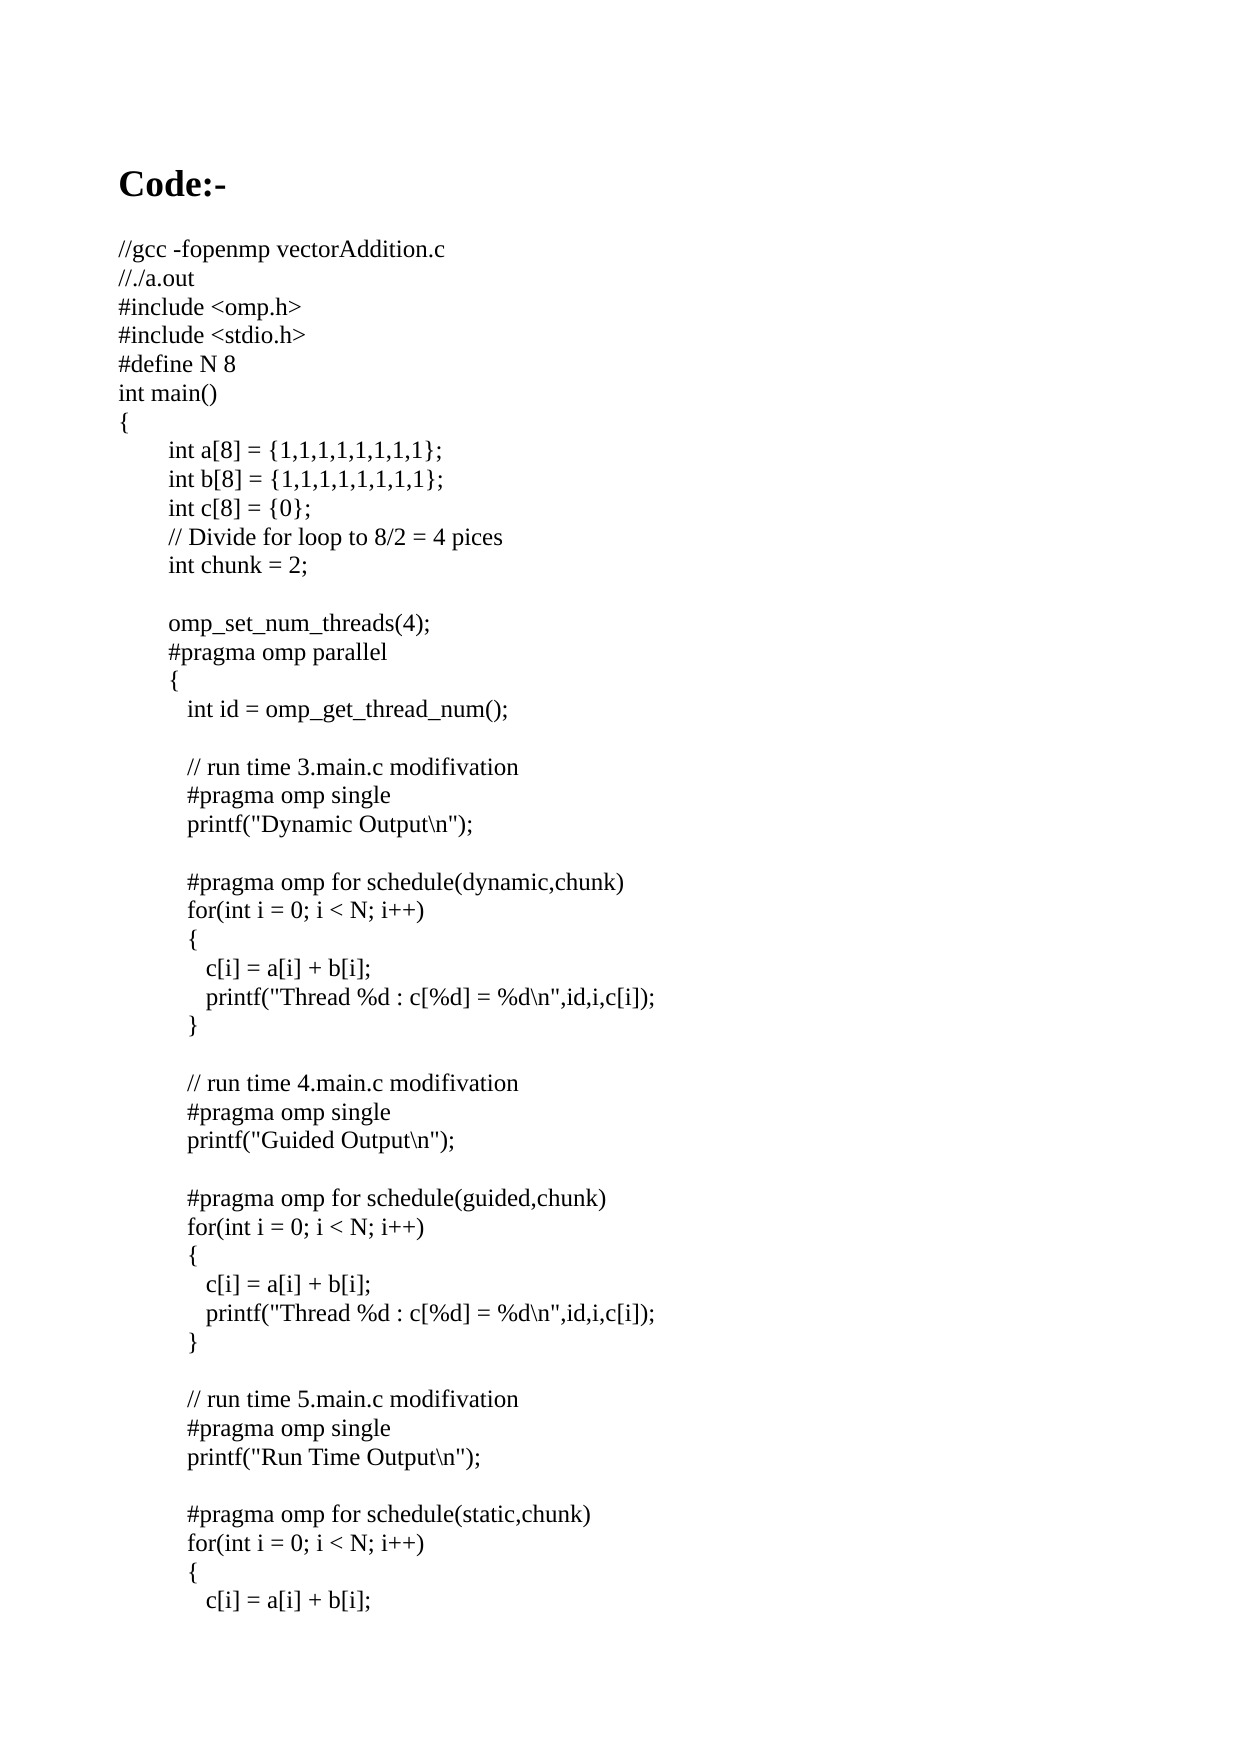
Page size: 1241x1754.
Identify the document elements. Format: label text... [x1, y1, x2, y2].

text //./a.out [118, 263, 1122, 292]
text { [118, 1557, 1122, 1585]
text #include <stdio.h> [118, 320, 1122, 349]
text #pragma omp parallel [118, 637, 1122, 665]
text for(int i = 0; i < N; i++) [118, 1528, 1122, 1557]
text printf("Guided Output\n"); [118, 1125, 1122, 1154]
text // run time 5.main.c modifivation [118, 1384, 1122, 1413]
text Code:- [118, 161, 1122, 204]
text printf("Thread %d : c[%d] = %d\n",id,i,c[i]); [118, 1298, 1122, 1327]
text int b[8] = {1,1,1,1,1,1,1,1}; [118, 464, 1122, 493]
text //gcc -fopenmp vectorAddition.c [118, 234, 1122, 263]
text int a[8] = {1,1,1,1,1,1,1,1}; [118, 435, 1122, 464]
text #pragma omp for schedule(dynamic,chunk) [118, 867, 1122, 895]
text int main() [118, 378, 1122, 407]
text c[i] = a[i] + b[i]; [118, 1269, 1122, 1298]
text c[i] = a[i] + b[i]; [118, 1585, 1122, 1614]
text } [118, 1327, 1122, 1355]
text #pragma omp single [118, 1413, 1122, 1442]
text #pragma omp single [118, 780, 1122, 809]
text { [118, 407, 1122, 435]
text #pragma omp for schedule(static,chunk) [118, 1499, 1122, 1528]
text { [118, 1240, 1122, 1269]
text #pragma omp for schedule(guided,chunk) [118, 1183, 1122, 1212]
text for(int i = 0; i < N; i++) [118, 895, 1122, 924]
text } [118, 1010, 1122, 1039]
text int c[8] = {0}; [118, 493, 1122, 522]
text printf("Thread %d : c[%d] = %d\n",id,i,c[i]); [118, 982, 1122, 1010]
text for(int i = 0; i < N; i++) [118, 1212, 1122, 1240]
text printf("Dynamic Output\n"); [118, 809, 1122, 838]
text int chunk = 2; [118, 550, 1122, 579]
text #pragma omp single [118, 1097, 1122, 1125]
text { [118, 665, 1122, 694]
text { [118, 924, 1122, 953]
text c[i] = a[i] + b[i]; [118, 953, 1122, 982]
text printf("Run Time Output\n"); [118, 1442, 1122, 1470]
text // run time 4.main.c modifivation [118, 1068, 1122, 1097]
text // run time 3.main.c modifivation [118, 752, 1122, 780]
text // Divide for loop to 8/2 = 4 pices [118, 522, 1122, 550]
text #define N 8 [118, 349, 1122, 378]
text #include <omp.h> [118, 292, 1122, 320]
text omp_set_num_threads(4); [118, 608, 1122, 637]
text int id = omp_get_thread_num(); [118, 694, 1122, 723]
